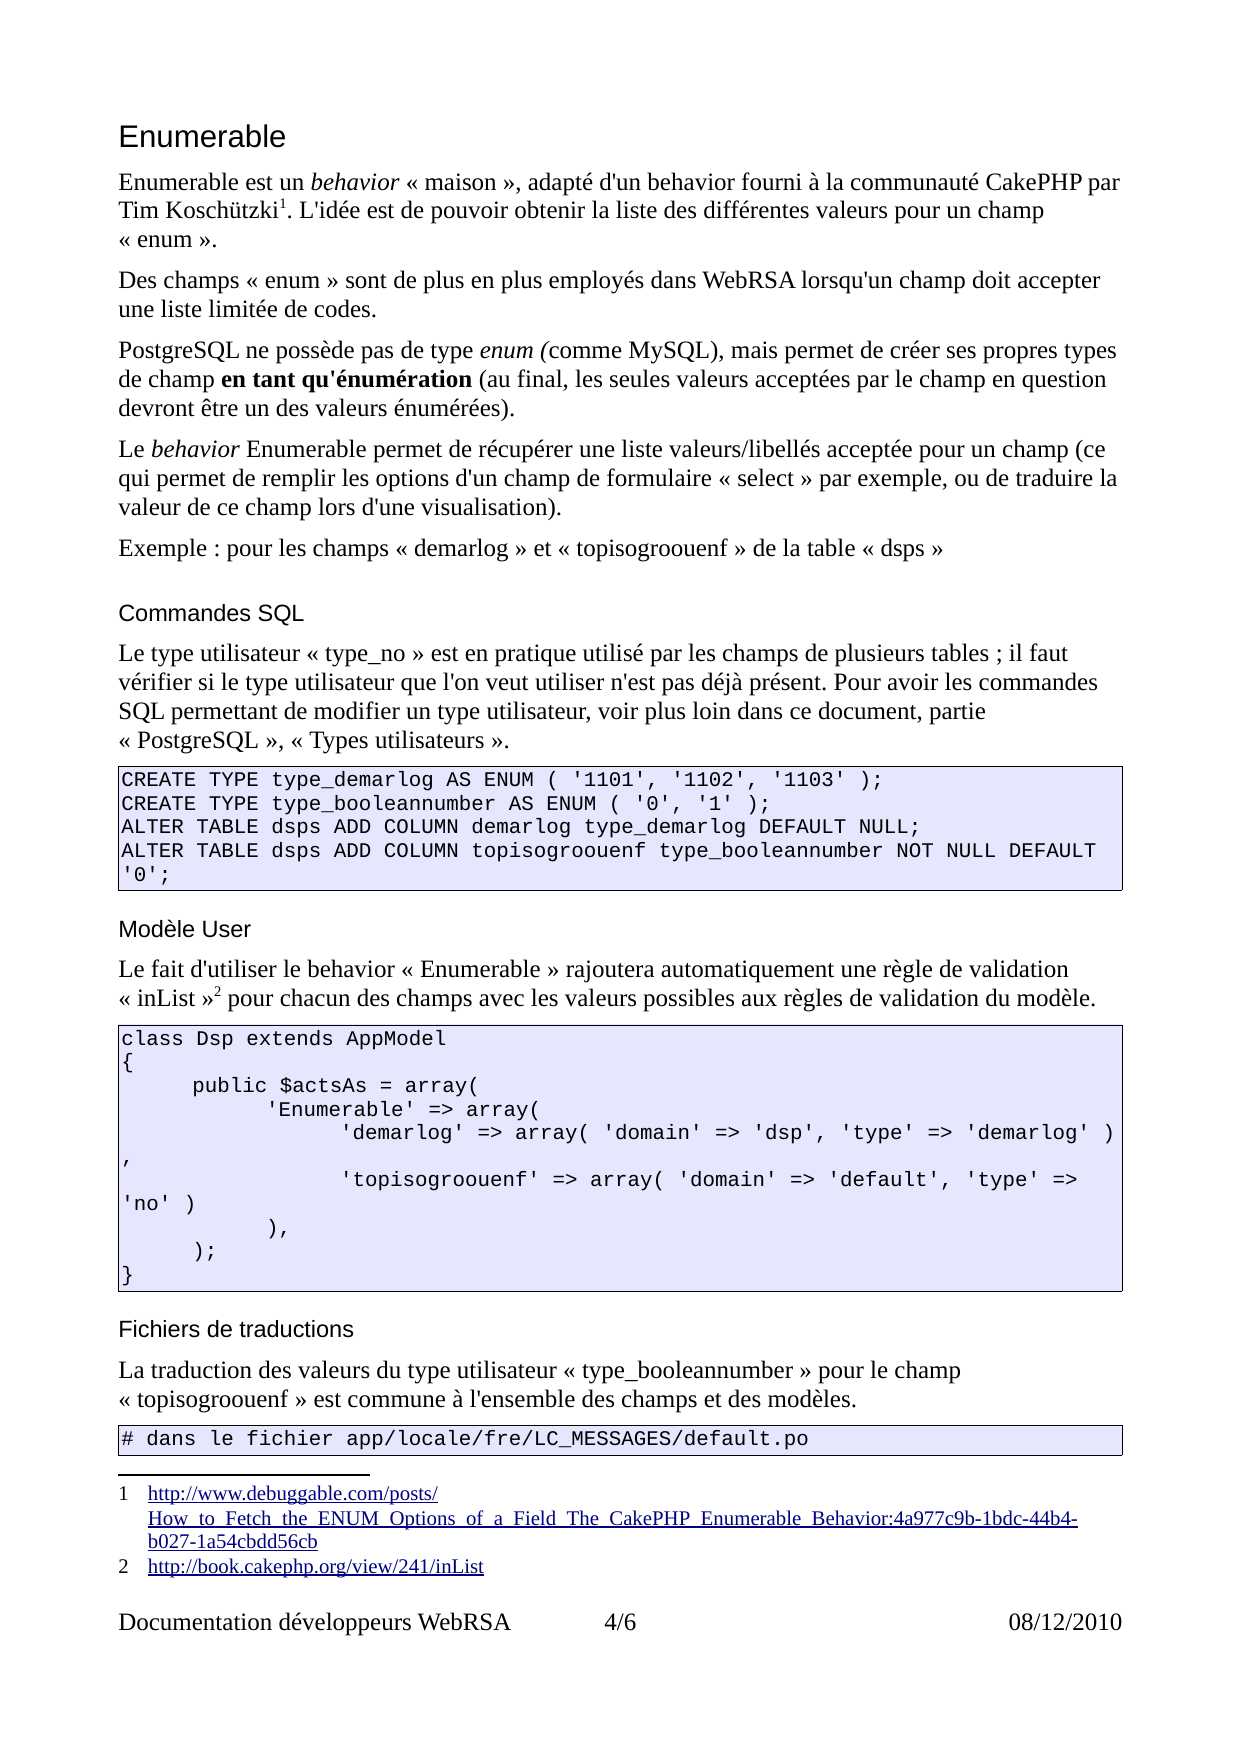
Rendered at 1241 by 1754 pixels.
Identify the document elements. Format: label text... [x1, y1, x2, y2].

text La traduction des valeurs du type utilisateur « type_booleannumber » pour le champ « topisogroouenf » est commune à l'ensemble des champs et des modèles. [118, 1355, 1122, 1413]
subtitle Modèle User [118, 915, 1122, 942]
text CREATE TYPE type_booleannumber AS ENUM ( '0', '1' ); [119, 789, 1122, 813]
text } [119, 1261, 1122, 1291]
text class Dsp extends AppModel [119, 1026, 1122, 1048]
text 'Enumerable' => array( [119, 1096, 1122, 1119]
text PostgreSQL ne possède pas de type enum (comme MySQL), mais permet de créer ses propres types de champ en tant qu'énumération (au final, les seules valeurs acceptées par le champ en question devront être un des valeurs énumérées). [118, 335, 1122, 422]
text Enumerable est un behavior « maison », adapté d'un behavior fourni à la communauté CakePHP par Tim Koschützki. L'idée est de pouvoir obtenir la liste des différentes valeurs pour un champ « enum ». [118, 167, 1122, 253]
text ), [119, 1214, 1122, 1237]
text Le behavior Enumerable permet de récupérer une liste valeurs/libellés acceptée pour un champ (ce qui permet de remplir les options d'un champ de formulaire « select » par exemple, ou de traduire la valeur de ce champ lors d'une visualisation). [118, 434, 1122, 520]
text http://book.cakephp.org/view/241/inList [118, 1553, 1122, 1578]
text Exemple : pour les champs « demarlog » et « topisogroouenf » de la table « dsps » [118, 533, 1122, 562]
text ); [119, 1237, 1122, 1261]
text { [119, 1048, 1122, 1072]
text Le fait d'utiliser le behavior « Enumerable » rajoutera automatiquement une règle de validation « inList » pour chacun des champs avec les valeurs possibles aux règles de validation du modèle. [118, 954, 1122, 1012]
text 'topisogroouenf' => array( 'domain' => 'default', 'type' => 'no' ) [119, 1166, 1122, 1214]
text 'demarlog' => array( 'domain' => 'dsp', 'type' => 'demarlog' ) , [119, 1119, 1122, 1166]
subtitle Fichiers de traductions [118, 1316, 1122, 1343]
text ALTER TABLE dsps ADD COLUMN demarlog type_demarlog DEFAULT NULL; [119, 813, 1122, 837]
subtitle Enumerable [118, 118, 1122, 154]
text Le type utilisateur « type_no » est en pratique utilisé par les champs de plusieurs tables ; il faut vérifier si le type utilisateur que l'on veut utiliser n'est pas déjà présent. Pour avoir les commandes SQL permettant de modifier un type utilisateur, voir plus loin dans ce document, partie « PostgreSQL », « Types utilisateurs ». [118, 638, 1122, 753]
text http://www.debuggable.com/posts/How_to_Fetch_the_ENUM_Options_of_a_Field_The_CakePHP_Enumerable_Behavior:4a977c9b-1bdc-44b4-b027-1a54cbdd56cb [118, 1481, 1122, 1553]
text ALTER TABLE dsps ADD COLUMN topisogroouenf type_booleannumber NOT NULL DEFAULT '0'; [119, 837, 1122, 890]
text public $actsAs = array( [119, 1072, 1122, 1096]
text Des champs « enum » sont de plus en plus employés dans WebRSA lorsqu'un champ doit accepter une liste limitée de codes. [118, 265, 1122, 323]
text # dans le fichier app/locale/fre/LC_MESSAGES/default.po [119, 1426, 1122, 1455]
text CREATE TYPE type_demarlog AS ENUM ( '1101', '1102', '1103' ); [119, 767, 1122, 789]
subtitle Commandes SQL [118, 599, 1122, 626]
